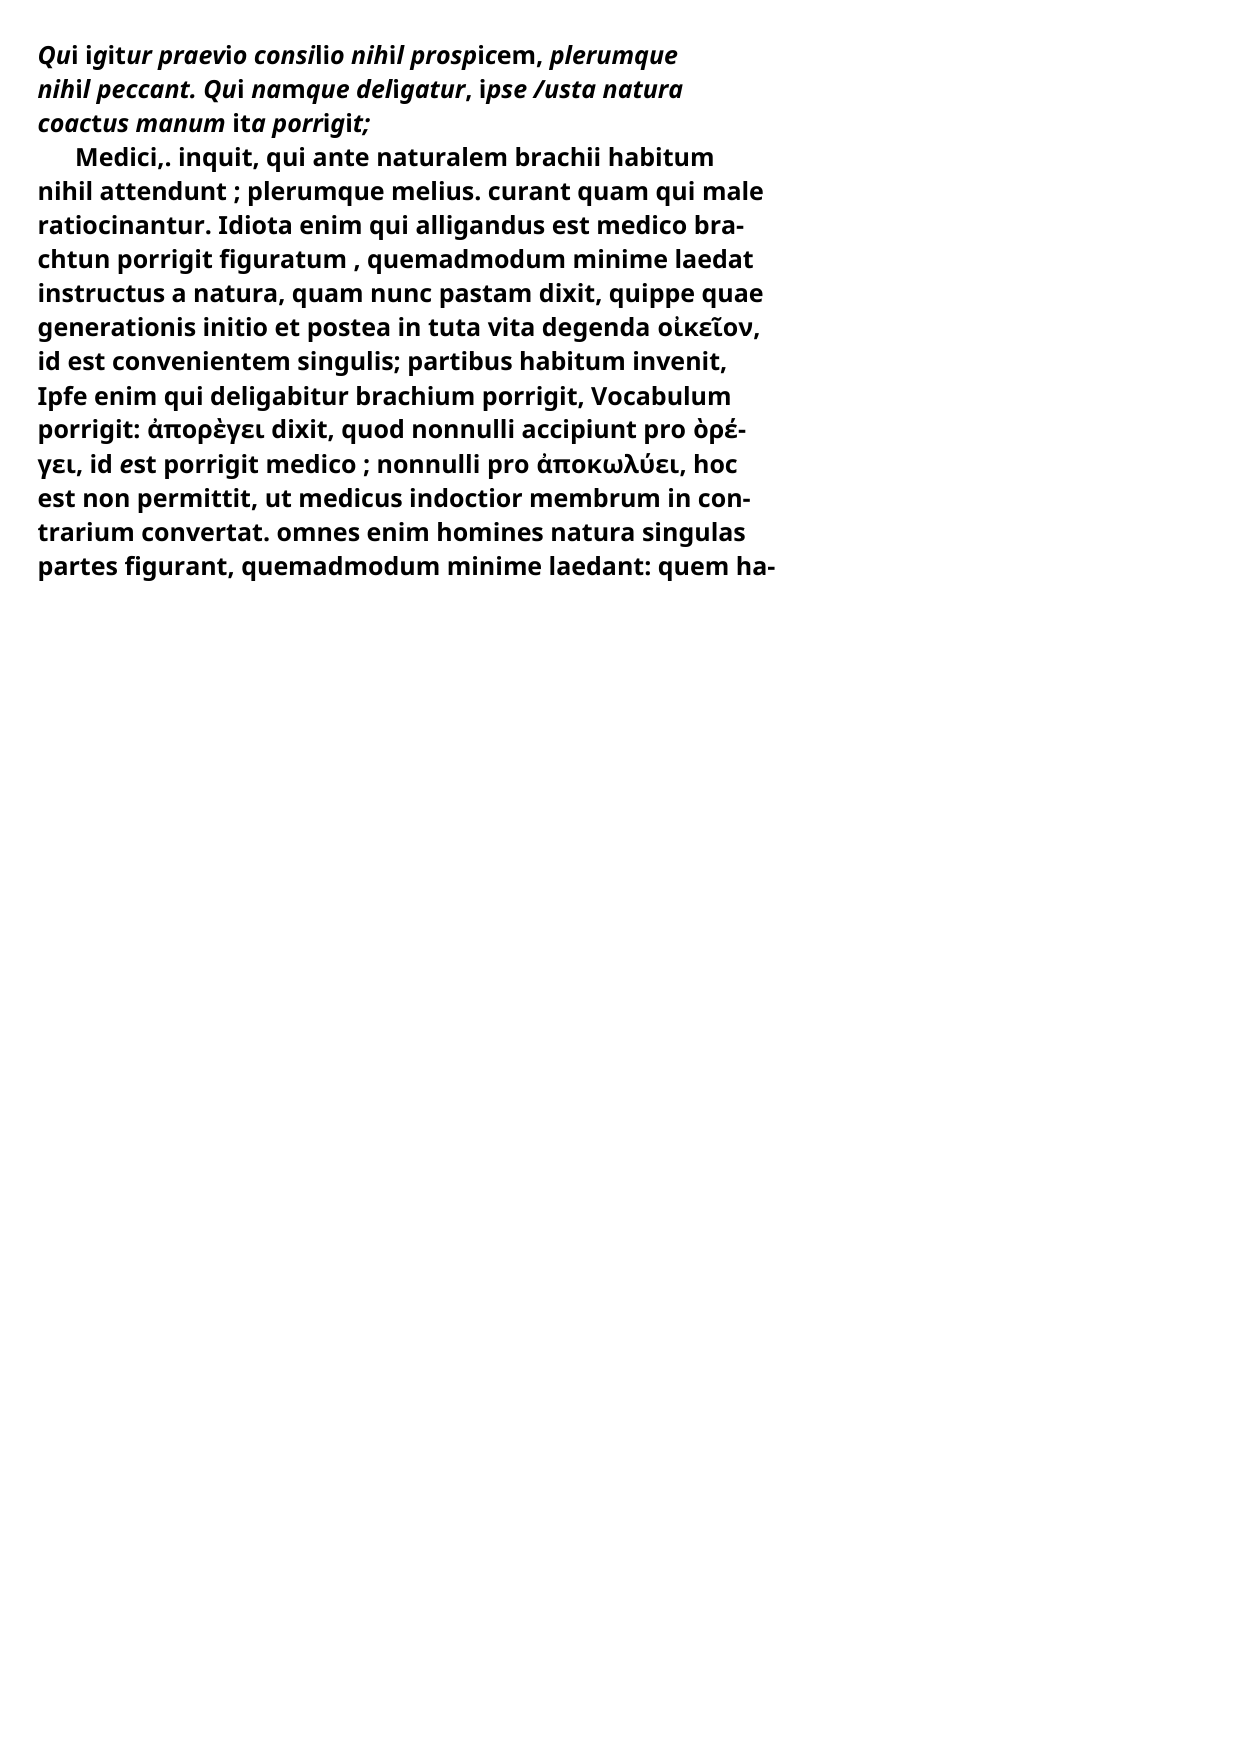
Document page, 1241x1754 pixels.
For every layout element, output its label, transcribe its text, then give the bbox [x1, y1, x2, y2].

text Qui igitur praevio consilio nihil prospicem, plerumque nihil peccant. Qui namque deligatur, ipse /usta natura coactus manum ita porrigit; [37, 37, 1203, 140]
text Medici,. inquit, qui ante naturalem brachii habitum nihil attendunt ; plerumque melius. curant quam qui male ratiocinantur. Idiota enim qui alligandus est medico bra- chtun porrigit figuratum , quemadmodum minime laedat instructus a natura, quam nunc pastam dixit, quippe quae generationis initio et postea in tuta vita degenda οἰκεῖον, id est convenientem singulis; partibus habitum invenit, Ipfe enim qui deligabitur brachium porrigit, Vocabulum porrigit: ἀπορὲγει dixit, quod nonnulli accipiunt pro ὸρέ- γει, id est porrigit medico ; nonnulli pro ἀποκωλύει, hoc est non permittit, ut medicus indoctior membrum in con- trarium convertat. omnes enim homines natura singulas partes figurant, quemadmodum minime laedant: quem ha- [37, 140, 1203, 582]
